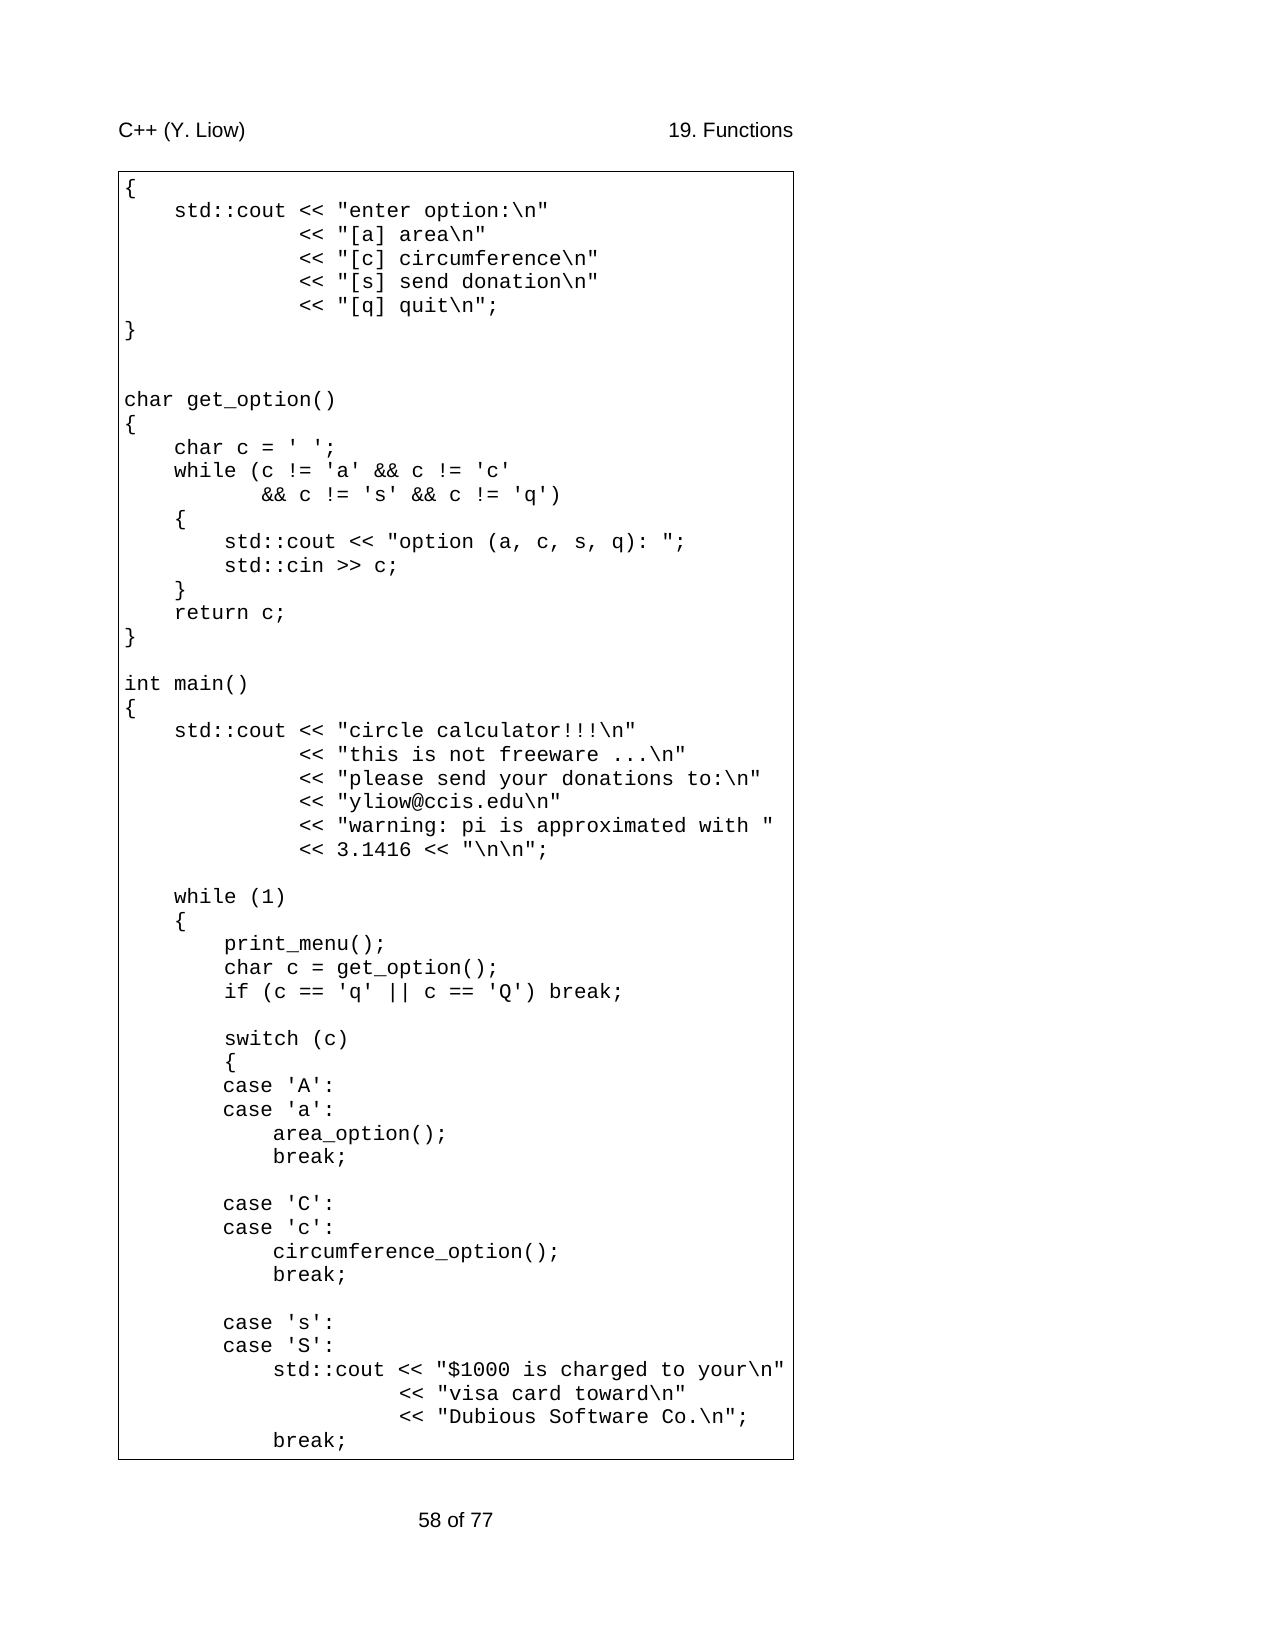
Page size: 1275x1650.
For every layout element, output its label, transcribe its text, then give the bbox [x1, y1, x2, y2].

table_header { std::cout << "enter option:\n" << "[a] area\n" << "[c] circumference\n" << "[s] send donation\n" << "[q] quit\n"; } char get_option() { char c = ' '; while (c != 'a' && c != 'c' && c != 's' && c != 'q') { std::cout << "option (a, c, s, q): "; std::cin >> c; } return c; } int main() { std::cout << "circle calculator!!!\n" << "this is not freeware ...\n" << "please send your donations to:\n" << "yliow@ccis.edu\n" << "warning: pi is approximated with " << 3.1416 << "\n\n"; while (1) { print_menu(); char c = get_option(); if (c == 'q' || c == 'Q') break; switch (c) { case 'A': case 'a': area_option(); break; case 'C': case 'c': circumference_option(); break; case 's': case 'S': std::cout << "$1000 is charged to your\n" << "visa card toward\n" << "Dubious Software Co.\n"; break; [119, 172, 793, 1459]
